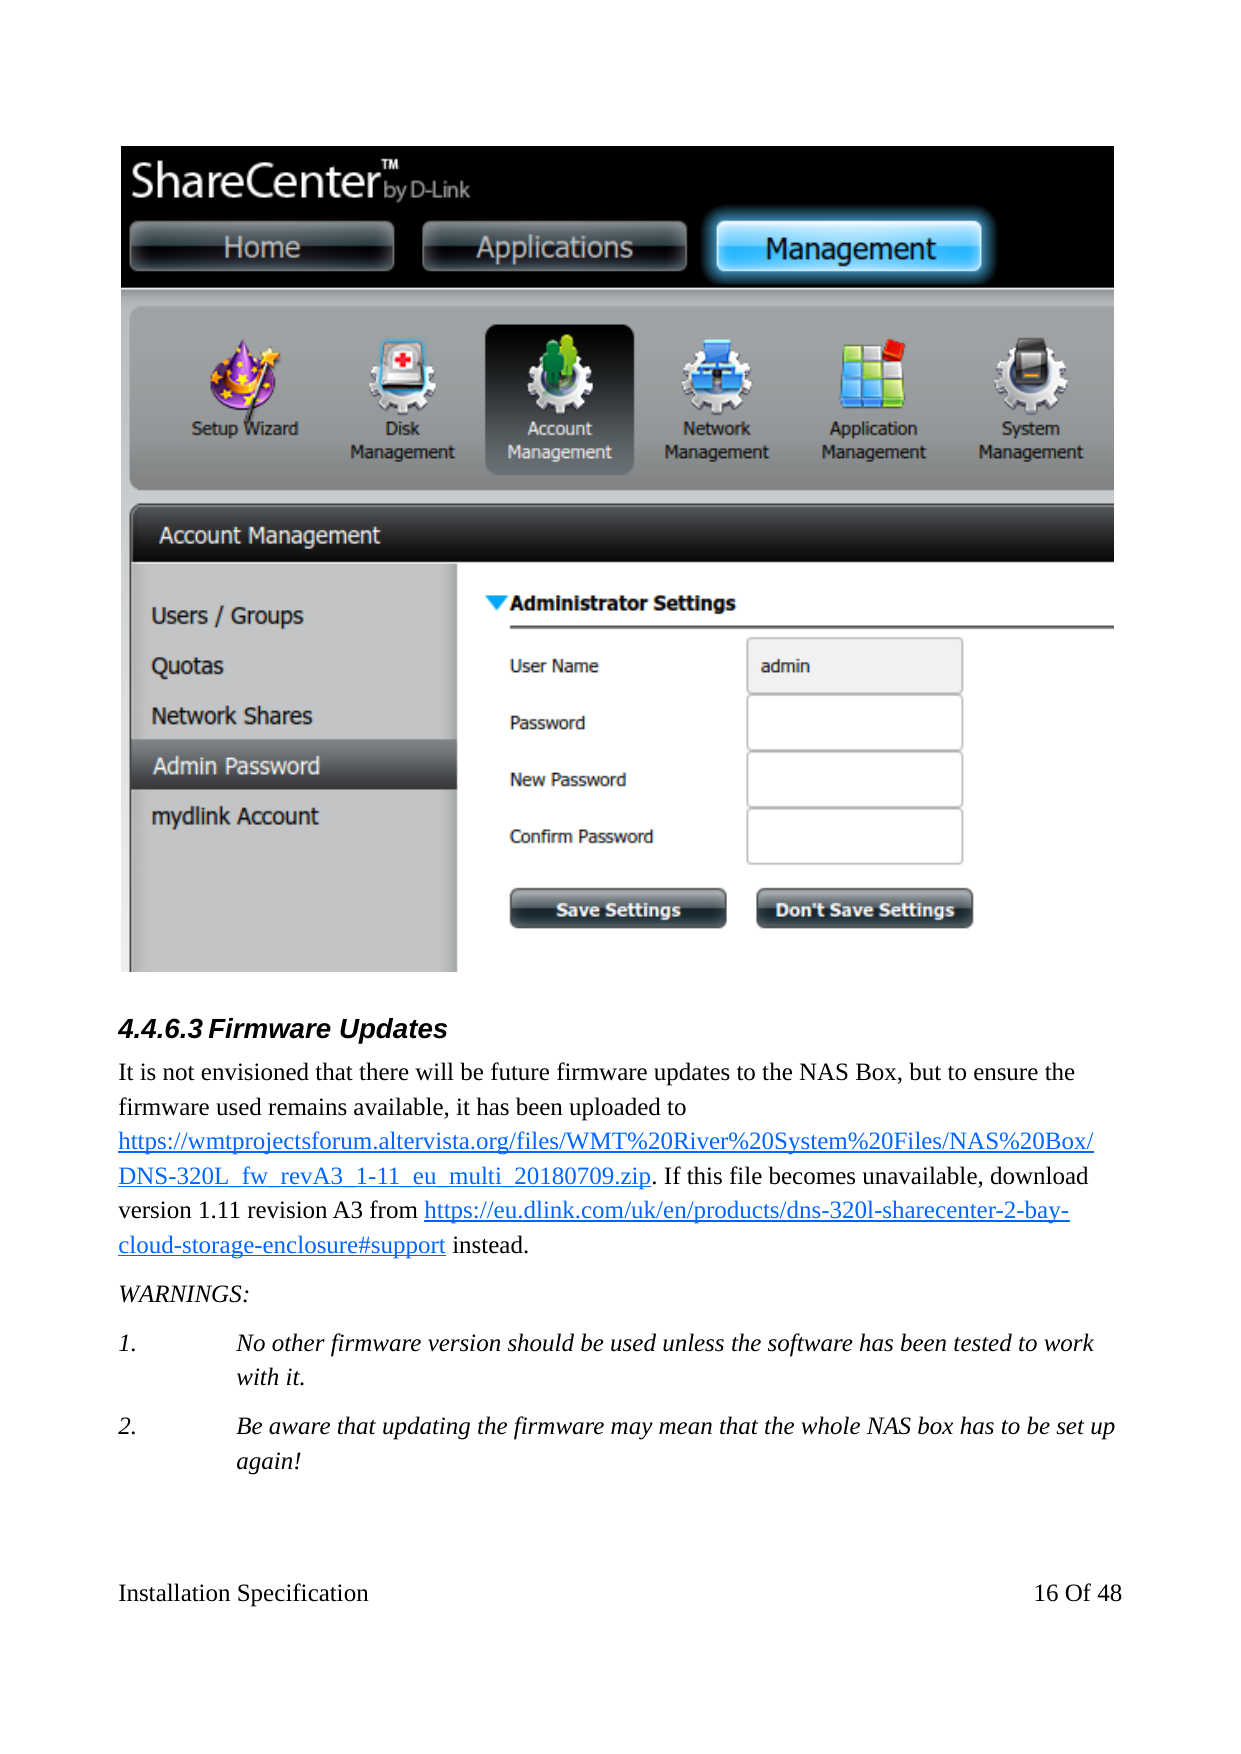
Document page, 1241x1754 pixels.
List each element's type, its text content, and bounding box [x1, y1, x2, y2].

text It is not envisioned that there will be future firmware updates to the NAS Box, but to ensure the firmware used remains available, it has been uploaded to https://wmtprojectsforum.altervista.org/files/WMT%20River%20System%20Files/NAS%20Box/DNS-320L_fw_revA3_1-11_eu_multi_20180709.zip. If this file becomes unavailable, download version 1.11 revision A3 from https://eu.dlink.com/uk/en/products/dns-320l-sharecenter-2-bay-cloud-storage-enclosure#support instead. [118, 1057, 1122, 1258]
subtitle Firmware Updates [118, 1013, 1122, 1045]
text WARNINGS: [118, 1279, 1122, 1307]
text 1. No other firmware version should be used unless the software has been tested to work with it. [118, 1328, 1122, 1391]
picture [121, 146, 1114, 972]
text 2. Be aware that updating the firmware may mean that the whole NAS box has to be set up again! [118, 1411, 1122, 1474]
